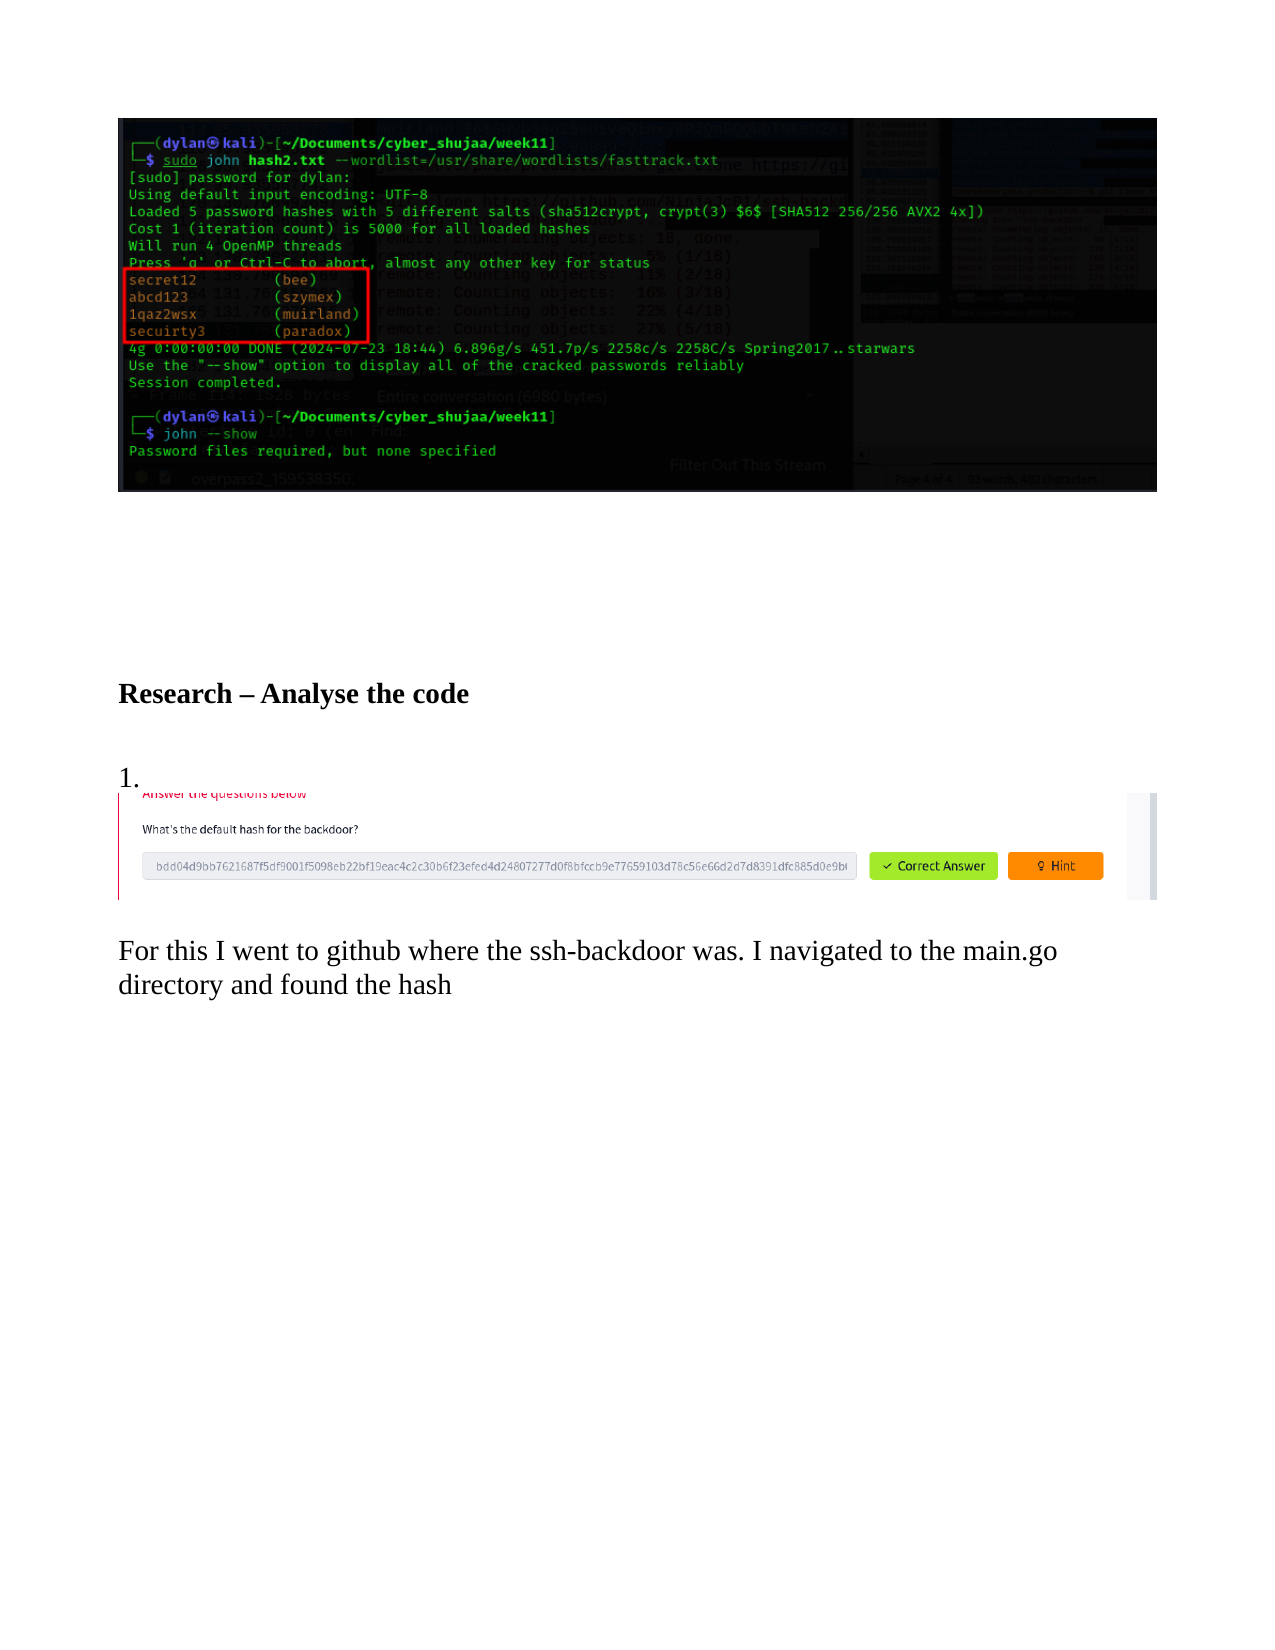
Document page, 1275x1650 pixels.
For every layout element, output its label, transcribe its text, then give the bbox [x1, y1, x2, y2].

text 1. [118, 760, 1157, 793]
picture [118, 793, 1157, 900]
picture [118, 118, 1157, 492]
text Research – Analyse the code [118, 677, 1157, 710]
text For this I went to github where the ssh-backdoor was. I navigated to the main.go directory and found the hash [118, 933, 1157, 1001]
